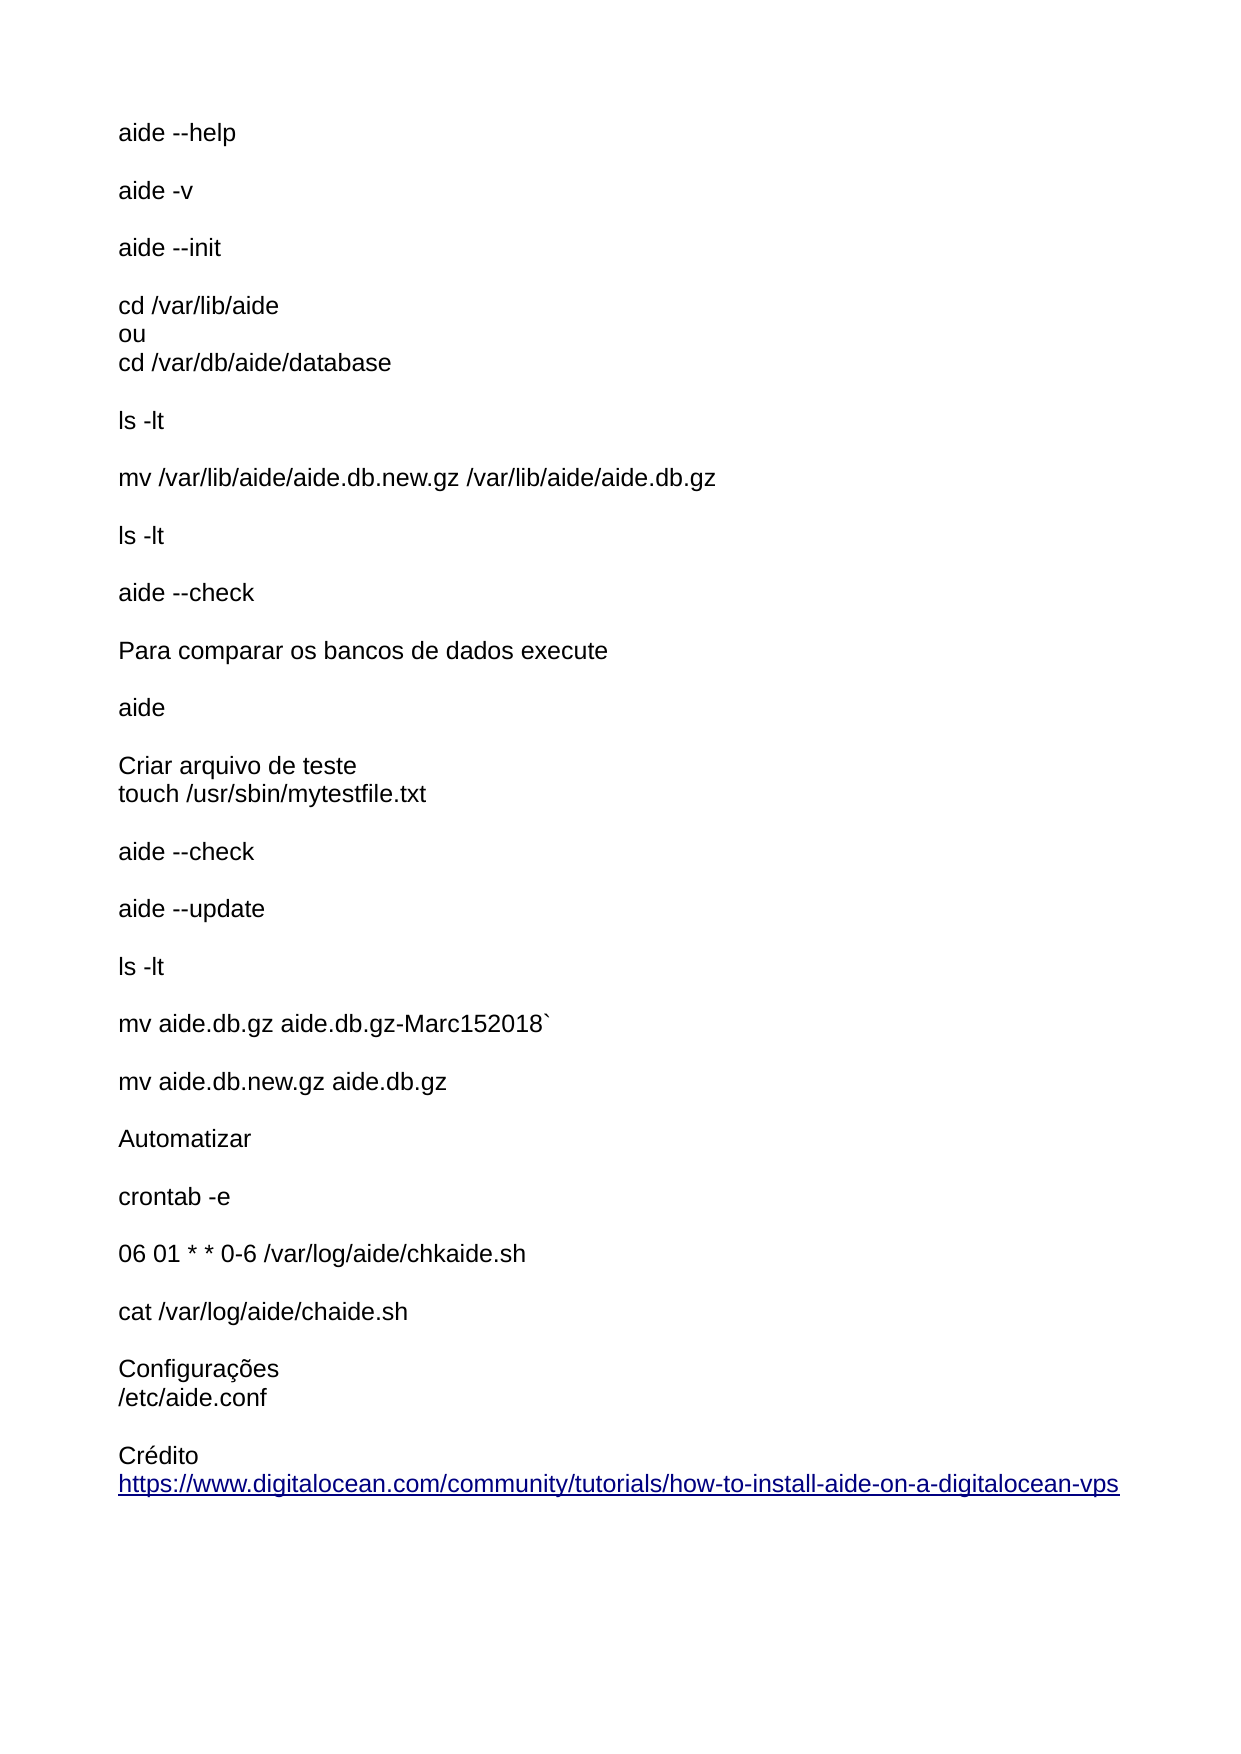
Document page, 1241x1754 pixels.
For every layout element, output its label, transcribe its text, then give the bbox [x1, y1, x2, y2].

text ls -lt [118, 406, 1122, 434]
text cat /var/log/aide/chaide.sh [118, 1297, 1122, 1326]
text aide --check [118, 578, 1122, 607]
text touch /usr/sbin/mytestfile.txt [118, 779, 1122, 808]
text aide [118, 693, 1122, 722]
text cd /var/lib/aide [118, 291, 1122, 319]
text ls -lt [118, 521, 1122, 549]
text ou [118, 319, 1122, 348]
text /etc/aide.conf [118, 1383, 1122, 1412]
text aide --update [118, 894, 1122, 923]
text 06 01 * * 0-6 /var/log/aide/chkaide.sh [118, 1239, 1122, 1268]
text mv /var/lib/aide/aide.db.new.gz /var/lib/aide/aide.db.gz [118, 463, 1122, 492]
text aide -v [118, 176, 1122, 204]
text https://www.digitalocean.com/community/tutorials/how-to-install-aide-on-a-digitalocean-vps [118, 1469, 1122, 1498]
text mv aide.db.gz aide.db.gz-Marc152018` [118, 1009, 1122, 1038]
text mv aide.db.new.gz aide.db.gz [118, 1067, 1122, 1096]
text aide --init [118, 233, 1122, 262]
text Automatizar [118, 1124, 1122, 1153]
text Criar arquivo de teste [118, 751, 1122, 779]
text cd /var/db/aide/database [118, 348, 1122, 377]
text aide --help [118, 118, 1122, 147]
text Crédito [118, 1441, 1122, 1469]
text aide --check [118, 837, 1122, 866]
text Para comparar os bancos de dados execute [118, 636, 1122, 664]
text Configurações [118, 1354, 1122, 1383]
text ls -lt [118, 952, 1122, 981]
text crontab -e [118, 1182, 1122, 1211]
